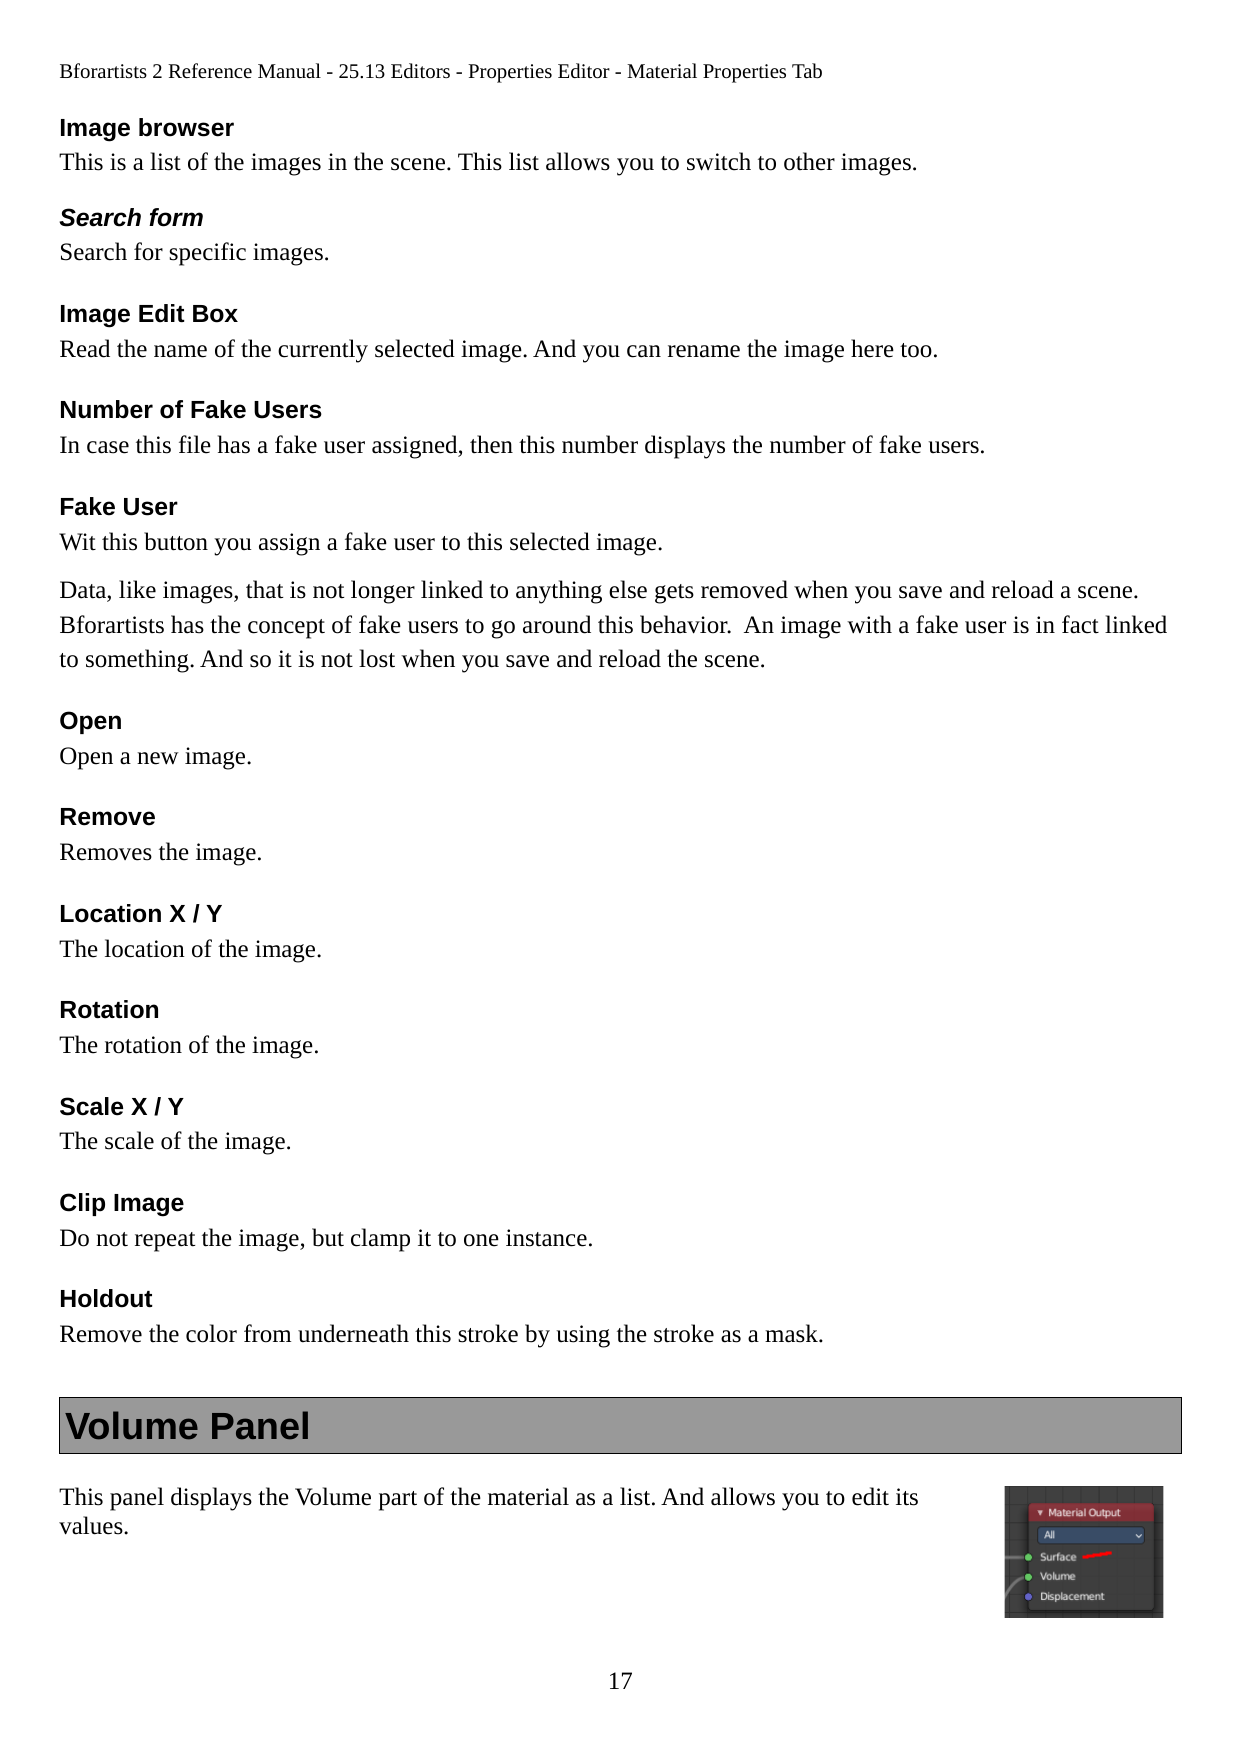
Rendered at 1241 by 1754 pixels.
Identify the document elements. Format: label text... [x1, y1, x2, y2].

subtitle Image browser [59, 113, 1181, 141]
subtitle Open [59, 706, 1181, 735]
subtitle Image Edit Box [59, 299, 1181, 328]
subtitle Search form [59, 203, 1181, 231]
subtitle Remove [59, 802, 1181, 831]
text Wit this button you assign a fake user to this selected image. [59, 527, 1181, 555]
subtitle Clip Image [59, 1188, 1181, 1216]
text Do not repeat the image, but clamp it to one instance. [59, 1223, 1181, 1251]
text The rotation of the image. [59, 1030, 1181, 1059]
text This panel displays the Volume part of the material as a list. And allows you to edit its values. [59, 1482, 1181, 1540]
text Open a new image. [59, 741, 1181, 770]
text Data, like images, that is not longer linked to anything else gets removed when you save and reload a scene. Bforartists has the concept of fake users to go around this behavior. An image with a fake user is in fact linked to something. And so it is not lost when you save and reload the scene. [59, 576, 1181, 673]
table_header Volume Panel [60, 1398, 1181, 1453]
text Remove the color from underneath this stroke by using the stroke as a mask. [59, 1319, 1181, 1348]
subtitle Scale X / Y [59, 1092, 1181, 1120]
picture [1004, 1486, 1164, 1618]
text Search for specific images. [59, 237, 1181, 266]
text Read the name of the currently selected image. And you can rename the image here too. [59, 334, 1181, 363]
text The location of the image. [59, 934, 1181, 962]
subtitle Location X / Y [59, 899, 1181, 927]
subtitle Fake User [59, 492, 1181, 520]
subtitle Number of Fake Users [59, 395, 1181, 424]
text Removes the image. [59, 837, 1181, 866]
text The scale of the image. [59, 1126, 1181, 1155]
subtitle Rotation [59, 995, 1181, 1024]
text This is a list of the images in the scene. This list allows you to switch to other images. [59, 147, 1181, 176]
subtitle Holdout [59, 1284, 1181, 1313]
text In case this file has a fake user assigned, then this number displays the number of fake users. [59, 430, 1181, 459]
